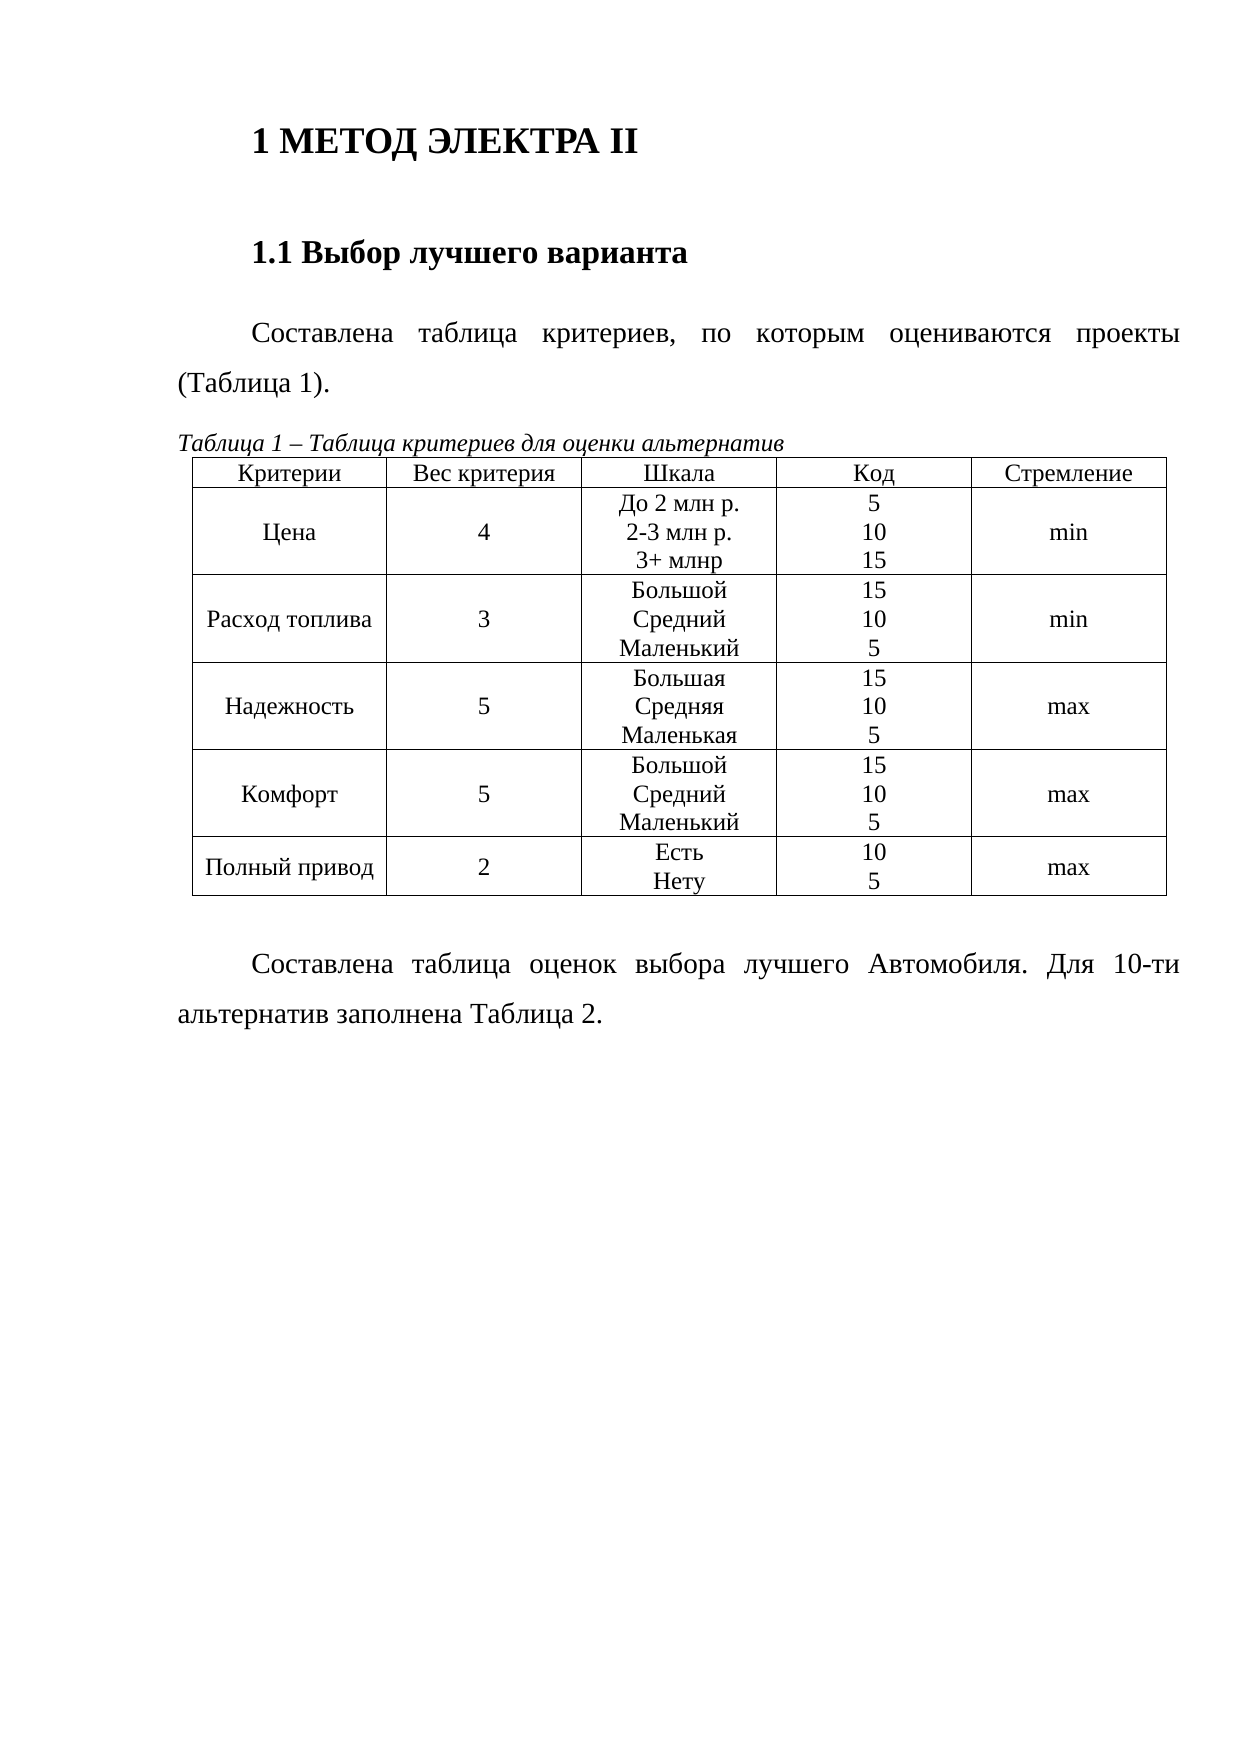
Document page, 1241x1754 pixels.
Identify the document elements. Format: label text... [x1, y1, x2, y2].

table_cell 5 [387, 750, 581, 836]
table_cell До 2 млн р. 2-3 млн р. 3+ млнр [582, 488, 776, 574]
text Таблица 1 – Таблица критериев для оценки альтернатив [177, 428, 1181, 457]
table_header Критерии [193, 458, 386, 487]
table_cell Большая Средняя Маленькая [582, 663, 776, 749]
table_cell max [972, 750, 1166, 836]
table_cell Полный привод [193, 837, 386, 895]
table_header Код [777, 458, 971, 487]
table_cell 10 5 [777, 837, 971, 895]
subtitle 1.1 Выбор лучшего варианта [177, 233, 1181, 271]
table_header Шкала [582, 458, 776, 487]
table_cell Большой Средний Маленький [582, 575, 776, 662]
table_cell Надежность [193, 663, 386, 749]
table_cell Цена [193, 488, 386, 574]
table_header Стремление [972, 458, 1166, 487]
table_cell min [972, 488, 1166, 574]
table_cell 5 [387, 663, 581, 749]
table_cell Комфорт [193, 750, 386, 836]
text Составлена таблица критериев, по которым оцениваются проекты (Таблица 1). [177, 315, 1181, 399]
subtitle 1 МЕТОД ЭЛЕКТРА II [177, 118, 1181, 161]
table_cell 5 10 15 [777, 488, 971, 574]
table_cell Расход топлива [193, 575, 386, 662]
table_cell min [972, 575, 1166, 662]
table_cell 15 10 5 [777, 575, 971, 662]
table_cell max [972, 663, 1166, 749]
table_cell 15 10 5 [777, 663, 971, 749]
table_cell 3 [387, 575, 581, 662]
table_cell 2 [387, 837, 581, 895]
table_cell 4 [387, 488, 581, 574]
table_cell max [972, 837, 1166, 895]
table_cell Есть Нету [582, 837, 776, 895]
table_cell 15 10 5 [777, 750, 971, 836]
text Составлена таблица оценок выбора лучшего Автомобиля. Для 10-ти альтернатив заполнена Таблица 2. [177, 946, 1181, 1030]
table_cell Большой Средний Маленький [582, 750, 776, 836]
table_header Вес критерия [387, 458, 581, 487]
